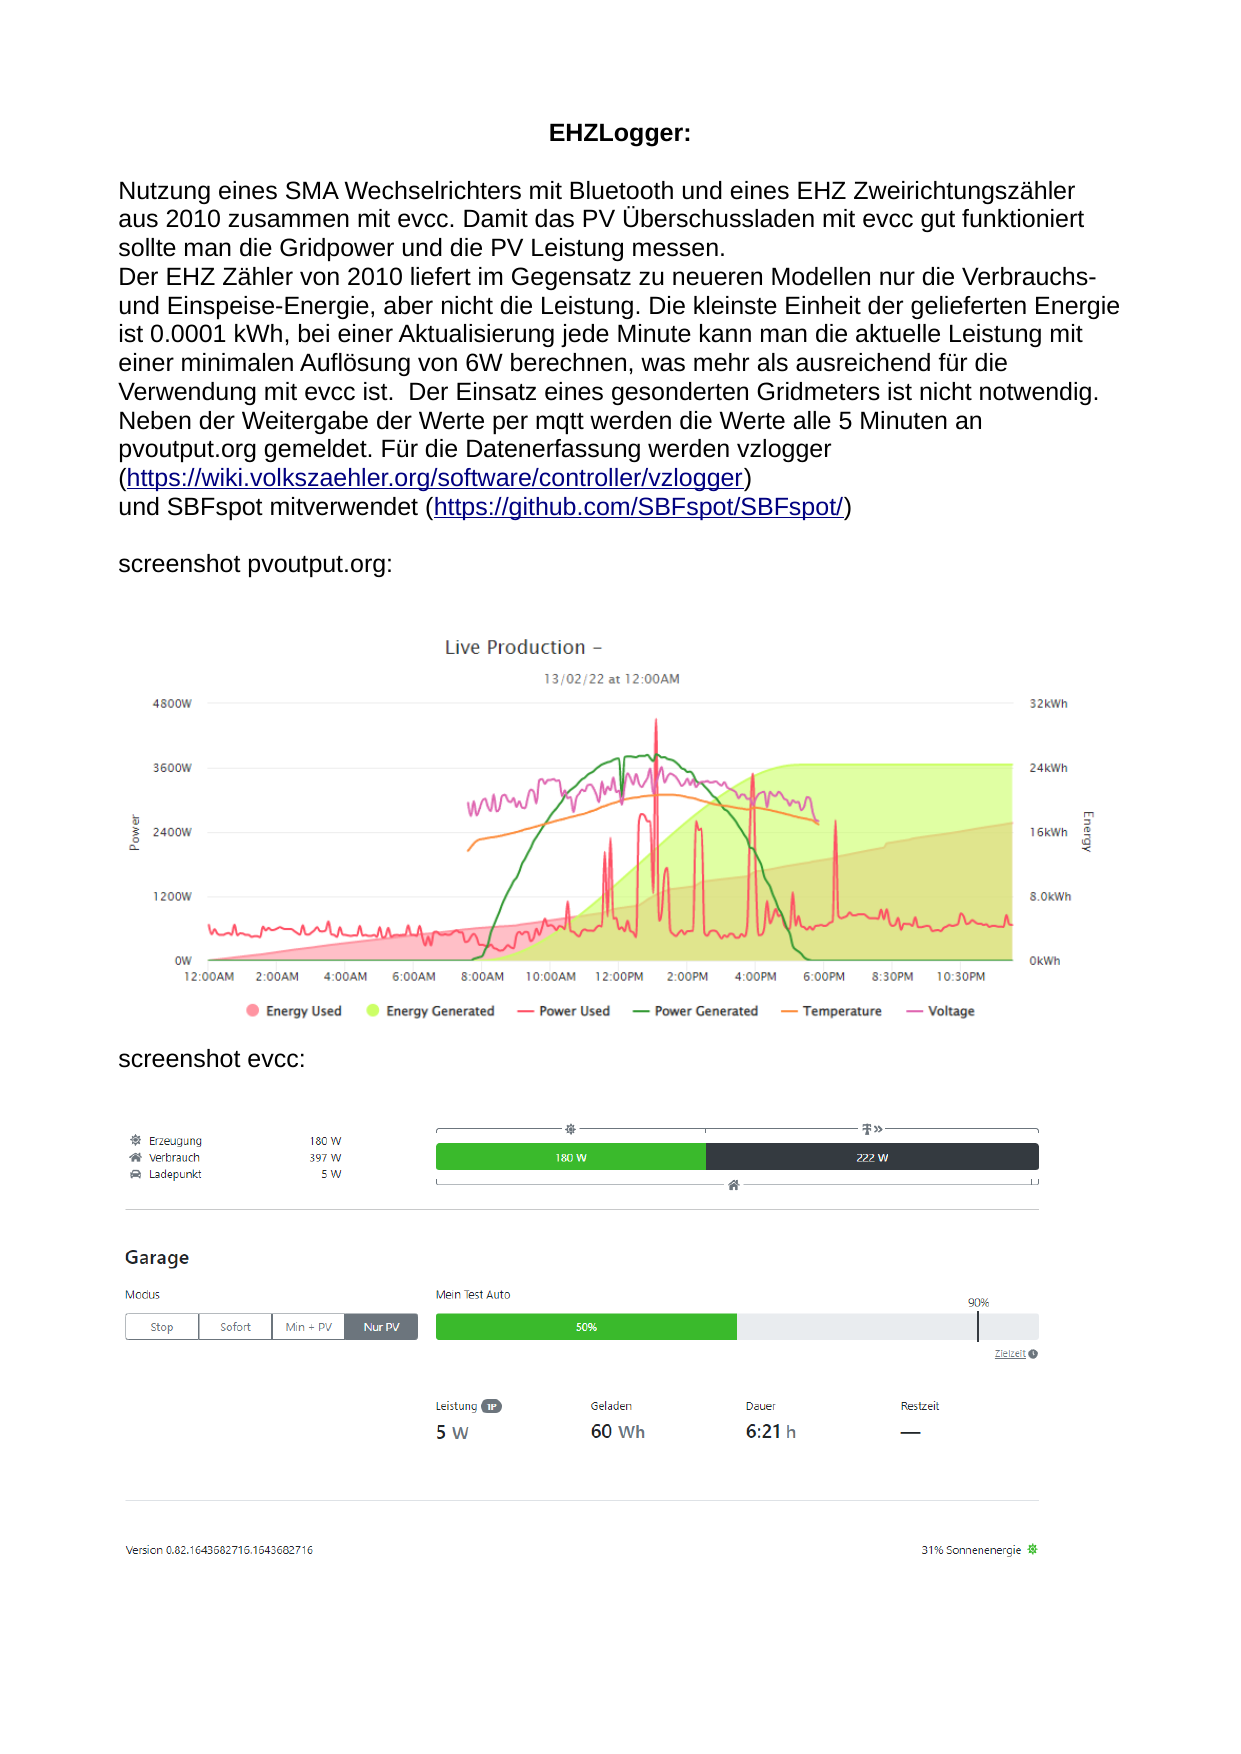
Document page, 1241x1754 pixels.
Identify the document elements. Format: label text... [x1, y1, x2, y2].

text Neben der Weitergabe der Werte per mqtt werden die Werte alle 5 Minuten an pvoutput.org gemeldet. Für die Datenerfassung werden vzlogger (https://wiki.volkszaehler.org/software/controller/vzlogger) [118, 406, 1122, 492]
text Der EHZ Zähler von 2010 liefert im Gegensatz zu neueren Modellen nur die Verbrauchs- und Einspeise-Energie, aber nicht die Leistung. Die kleinste Einheit der gelieferten Energie ist 0.0001 kWh, bei einer Aktualisierung jede Minute kann man die aktuelle Leistung mit einer minimalen Auflösung von 6W berechnen, was mehr als ausreichend für die Verwendung mit evcc ist. Der Einsatz eines gesonderten Gridmeters ist nicht notwendig. [118, 262, 1122, 406]
text screenshot pvoutput.org: [118, 549, 1122, 578]
text screenshot evcc: [118, 1045, 1122, 1073]
text und SBFspot mitverwendet (https://github.com/SBFspot/SBFspot/) [118, 492, 1122, 521]
picture [118, 1102, 1123, 1572]
text Nutzung eines SMA Wechselrichters mit Bluetooth und eines EHZ Zweirichtungszähler aus 2010 zusammen mit evcc. Damit das PV Überschussladen mit evcc gut funktioniert sollte man die Gridpower und die PV Leistung messen. [118, 176, 1122, 262]
picture [118, 635, 1123, 1045]
text EHZLogger: [118, 118, 1122, 147]
